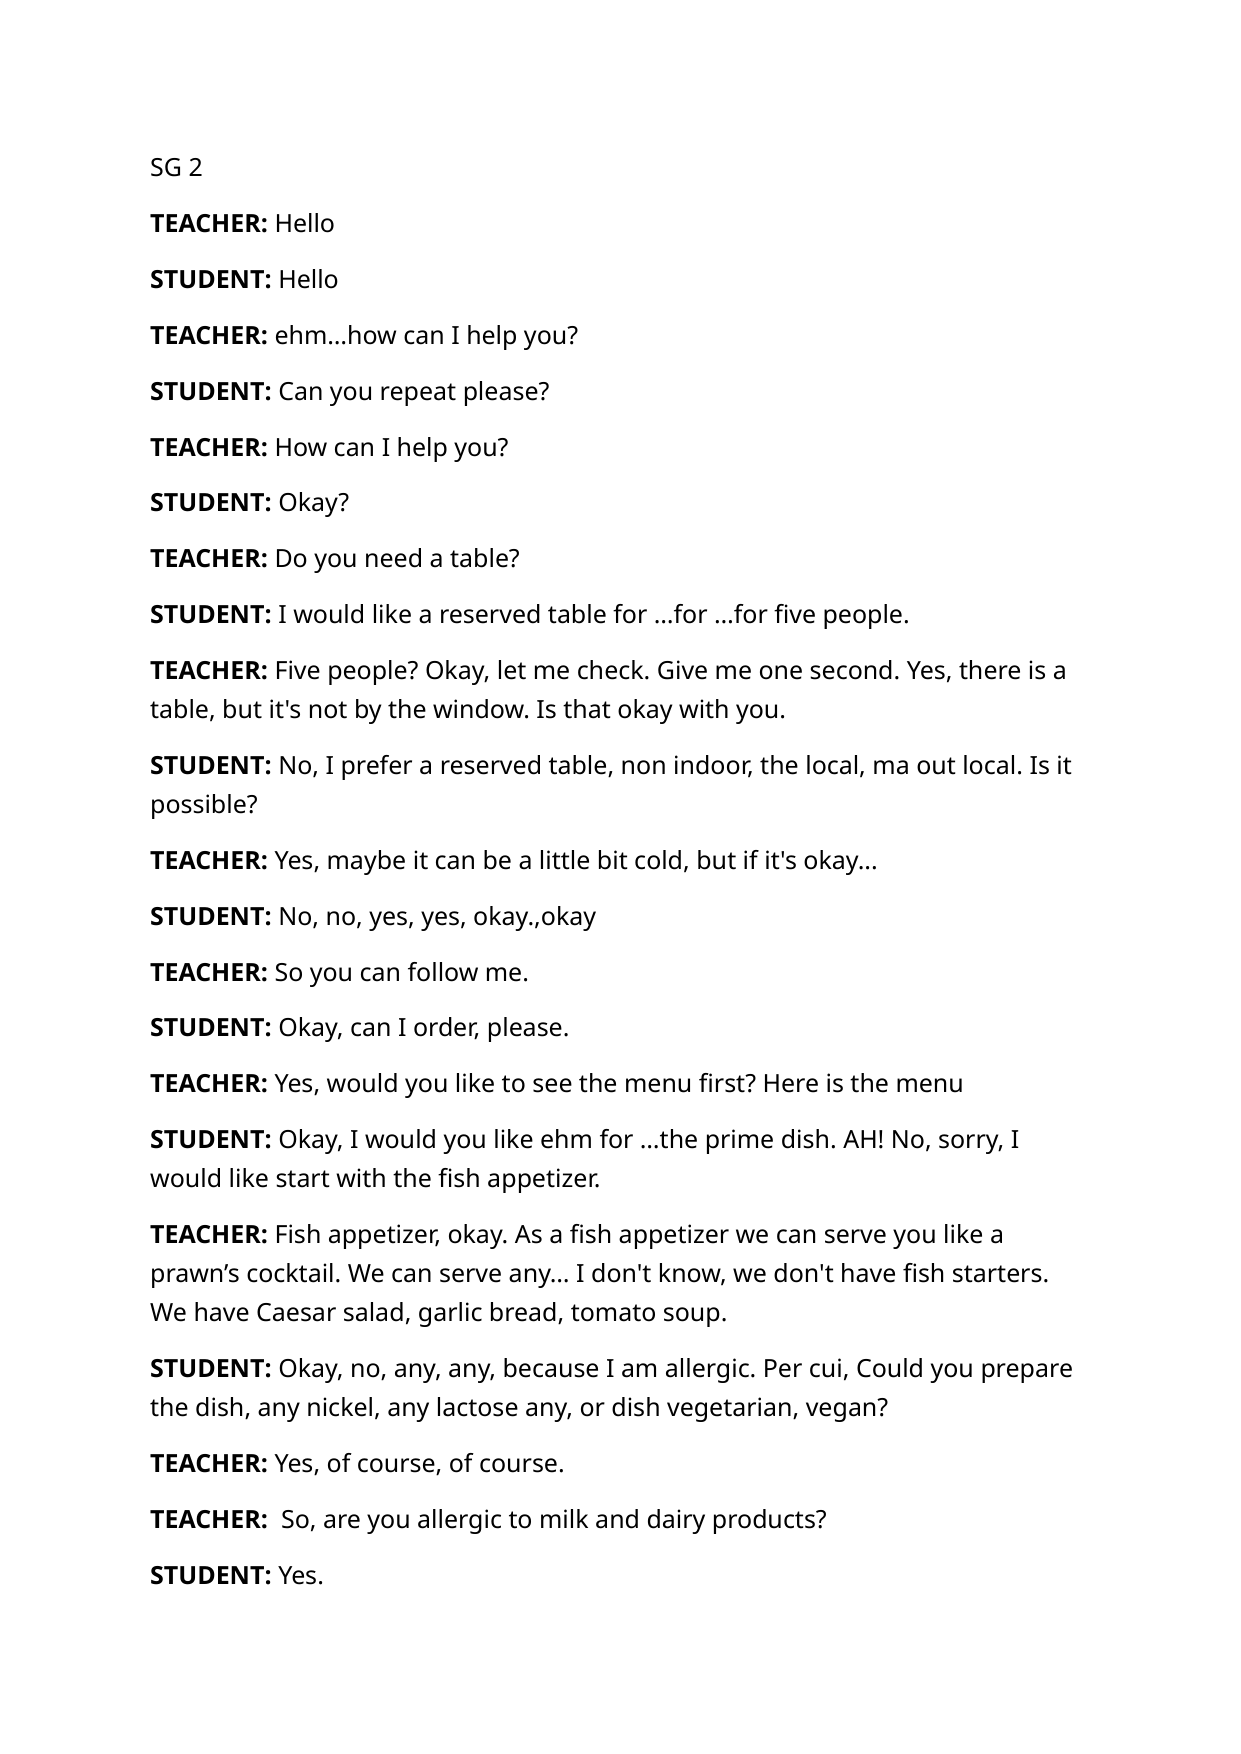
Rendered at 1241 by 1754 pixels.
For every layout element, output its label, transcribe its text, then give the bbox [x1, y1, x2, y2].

text TEACHER: So you can follow me. [150, 954, 1090, 988]
text TEACHER: Yes, would you like to see the menu first? Here is the menu [150, 1066, 1090, 1100]
text STUDENT: Can you repeat please? [150, 373, 1090, 407]
text STUDENT: Okay, can I order, please. [150, 1010, 1090, 1044]
text TEACHER: How can I help you? [150, 429, 1090, 463]
text TEACHER: Hello [150, 206, 1090, 240]
text STUDENT: No, I prefer a reserved table, non indoor, the local, ma out local. Is it possible? [150, 747, 1090, 821]
text STUDENT: I would like a reserved table for …for …for five people. [150, 597, 1090, 631]
text TEACHER: Fish appetizer, okay. As a fish appetizer we can serve you like a prawn’s cocktail. We can serve any… I don't know, we don't have fish starters. We have Caesar salad, garlic bread, tomato soup. [150, 1217, 1090, 1329]
text STUDENT: Okay? [150, 485, 1090, 519]
text TEACHER: So, are you allergic to milk and dairy products? [150, 1502, 1090, 1536]
text STUDENT: Okay, I would you like ehm for …the prime dish. AH! No, sorry, I would like start with the fish appetizer. [150, 1122, 1090, 1195]
text TEACHER: Five people? Okay, let me check. Give me one second. Yes, there is a table, but it's not by the window. Is that okay with you. [150, 652, 1090, 726]
text TEACHER: Yes, of course, of course. [150, 1446, 1090, 1480]
text STUDENT: No, no, yes, yes, okay.,okay [150, 898, 1090, 932]
text STUDENT: Hello [150, 262, 1090, 296]
text TEACHER: Do you need a table? [150, 541, 1090, 575]
text STUDENT: Yes. [150, 1557, 1090, 1592]
text SG 2 [150, 150, 1090, 184]
text STUDENT: Okay, no, any, any, because I am allergic. Per cui, Could you prepare the dish, any nickel, any lactose any, or dish vegetarian, vegan? [150, 1351, 1090, 1424]
text TEACHER: Yes, maybe it can be a little bit cold, but if it's okay... [150, 842, 1090, 877]
text TEACHER: ehm…how can I help you? [150, 317, 1090, 352]
